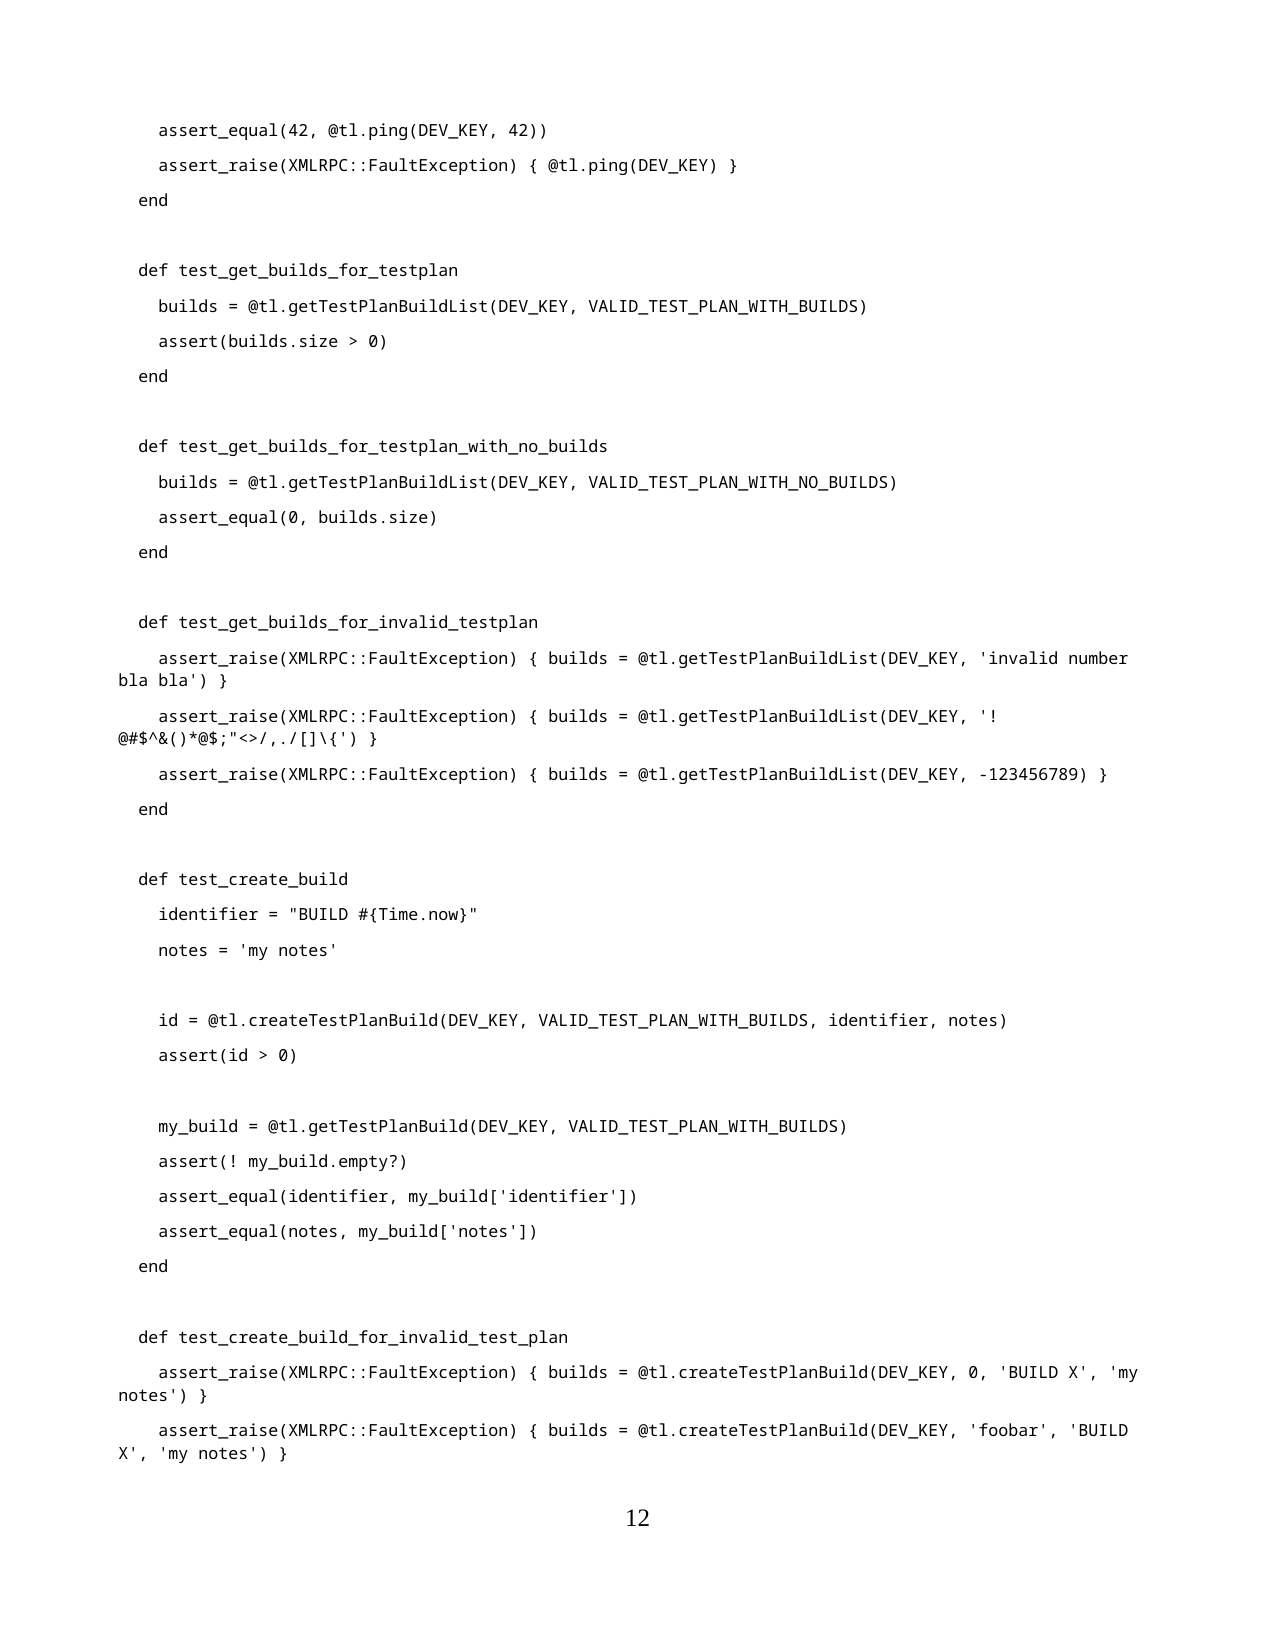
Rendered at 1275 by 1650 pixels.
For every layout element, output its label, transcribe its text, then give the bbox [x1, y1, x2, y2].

text notes = 'my notes' [118, 938, 1157, 961]
text assert(! my_build.empty?) [118, 1149, 1157, 1172]
text assert_raise(XMLRPC::FaultException) { @tl.ping(DEV_KEY) } [118, 153, 1157, 176]
text end [118, 188, 1157, 211]
text assert_equal(42, @tl.ping(DEV_KEY, 42)) [118, 118, 1157, 141]
text def test_create_build_for_invalid_test_plan [118, 1325, 1157, 1348]
text def test_get_builds_for_invalid_testplan [118, 611, 1157, 634]
text assert_raise(XMLRPC::FaultException) { builds = @tl.getTestPlanBuildList(DEV_KEY, '!@#$^&()*@$;"<>/,./[]\{') } [118, 704, 1157, 749]
text def test_get_builds_for_testplan_with_no_builds [118, 435, 1157, 458]
text builds = @tl.getTestPlanBuildList(DEV_KEY, VALID_TEST_PLAN_WITH_NO_BUILDS) [118, 470, 1157, 493]
text end [118, 364, 1157, 387]
text builds = @tl.getTestPlanBuildList(DEV_KEY, VALID_TEST_PLAN_WITH_BUILDS) [118, 294, 1157, 317]
text assert_equal(0, builds.size) [118, 505, 1157, 528]
text my_build = @tl.getTestPlanBuild(DEV_KEY, VALID_TEST_PLAN_WITH_BUILDS) [118, 1114, 1157, 1137]
text def test_create_build [118, 868, 1157, 890]
text assert_raise(XMLRPC::FaultException) { builds = @tl.createTestPlanBuild(DEV_KEY, 0, 'BUILD X', 'my notes') } [118, 1361, 1157, 1406]
text end [118, 541, 1157, 563]
text assert_raise(XMLRPC::FaultException) { builds = @tl.createTestPlanBuild(DEV_KEY, 'foobar', 'BUILD X', 'my notes') } [118, 1418, 1157, 1464]
text id = @tl.createTestPlanBuild(DEV_KEY, VALID_TEST_PLAN_WITH_BUILDS, identifier, notes) [118, 1008, 1157, 1031]
text end [118, 1255, 1157, 1278]
text assert_raise(XMLRPC::FaultException) { builds = @tl.getTestPlanBuildList(DEV_KEY, 'invalid number bla bla') } [118, 646, 1157, 692]
text assert_raise(XMLRPC::FaultException) { builds = @tl.getTestPlanBuildList(DEV_KEY, -123456789) } [118, 762, 1157, 785]
text def test_get_builds_for_testplan [118, 259, 1157, 282]
text assert_equal(notes, my_build['notes']) [118, 1220, 1157, 1242]
text assert_equal(identifier, my_build['identifier']) [118, 1184, 1157, 1207]
text assert(id > 0) [118, 1044, 1157, 1066]
text end [118, 797, 1157, 820]
text identifier = "BUILD #{Time.now}" [118, 903, 1157, 926]
text assert(builds.size > 0) [118, 329, 1157, 352]
